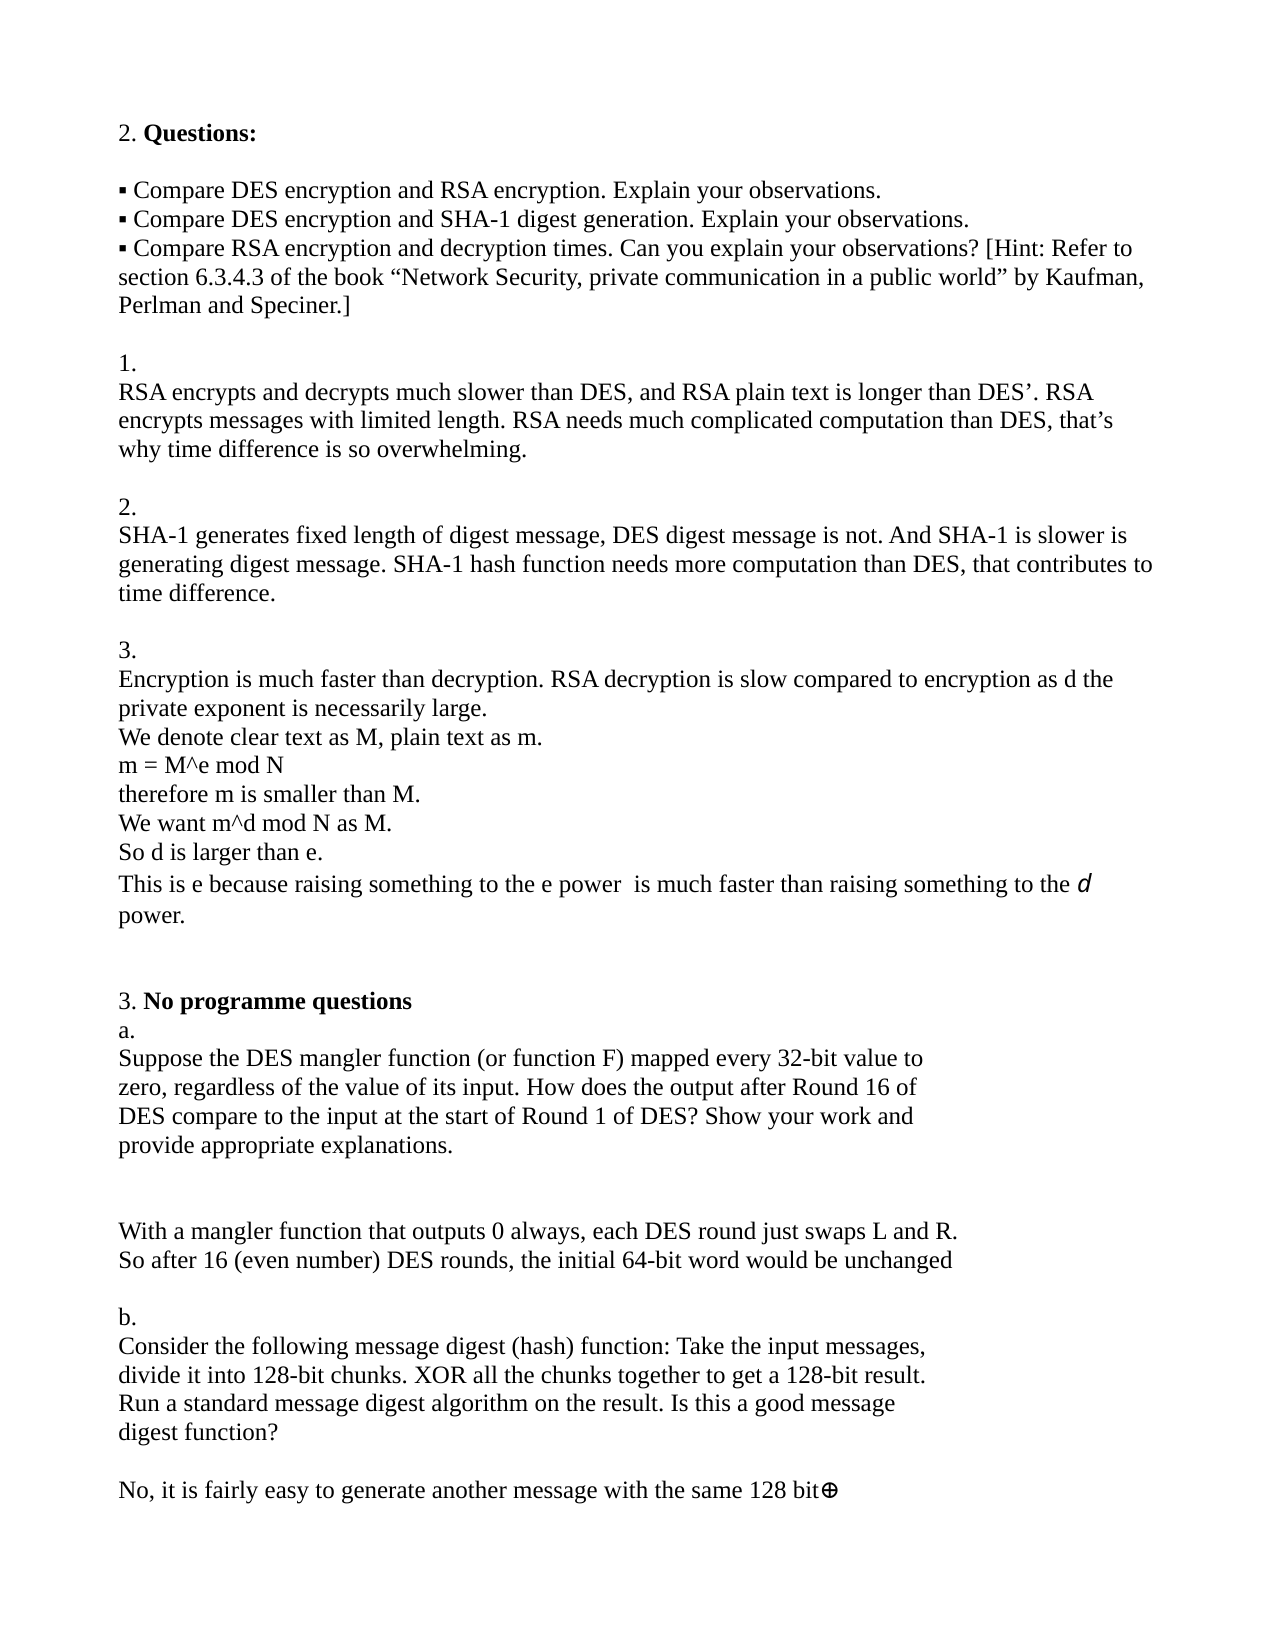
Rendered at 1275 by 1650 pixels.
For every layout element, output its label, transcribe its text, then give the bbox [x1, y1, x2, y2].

text a. [118, 1015, 1157, 1043]
text zero, regardless of the value of its input. How does the output after Round 16 of [118, 1072, 1157, 1101]
text ▪ Compare RSA encryption and decryption times. Can you explain your observations? [Hint: Refer to section 6.3.4.3 of the book “Network Security, private communication in a public world” by Kaufman, Perlman and Speciner.] [118, 233, 1157, 319]
text ▪ Compare DES encryption and RSA encryption. Explain your observations. [118, 176, 1157, 204]
text No, it is fairly easy to generate another message with the same 128 bit⊕ [118, 1475, 1157, 1503]
text digest function? [118, 1417, 1157, 1446]
text So after 16 (even number) DES rounds, the initial 64-bit word would be unchanged [118, 1245, 1157, 1273]
text provide appropriate explanations. [118, 1130, 1157, 1158]
text We want m^d mod N as M. [118, 808, 1157, 837]
text Suppose the DES mangler function (or function F) mapped every 32-bit value to [118, 1043, 1157, 1072]
text ▪ Compare DES encryption and SHA-1 digest generation. Explain your observations. [118, 204, 1157, 233]
text 3. No programme questions [118, 986, 1157, 1015]
text We denote clear text as M, plain text as m. [118, 722, 1157, 751]
text Run a standard message digest algorithm on the result. Is this a good message [118, 1388, 1157, 1417]
text Consider the following message digest (hash) function: Take the input messages, [118, 1331, 1157, 1360]
text DES compare to the input at the start of Round 1 of DES? Show your work and [118, 1101, 1157, 1130]
text divide it into 128-bit chunks. XOR all the chunks together to get a 128-bit result. [118, 1360, 1157, 1388]
text Encryption is much faster than decryption. RSA decryption is slow compared to encryption as d the private exponent is necessarily large. [118, 664, 1157, 722]
text 1. [118, 348, 1157, 377]
text SHA-1 generates fixed length of digest message, DES digest message is not. And SHA-1 is slower is generating digest message. SHA-1 hash function needs more computation than DES, that contributes to time difference. [118, 521, 1157, 607]
text With a mangler function that outputs 0 always, each DES round just swaps L and R. [118, 1216, 1157, 1245]
text 2. [118, 492, 1157, 521]
text RSA encrypts and decrypts much slower than DES, and RSA plain text is longer than DES’. RSA encrypts messages with limited length. RSA needs much complicated computation than DES, that’s why time difference is so overwhelming. [118, 377, 1157, 463]
text So d is larger than e. [118, 837, 1157, 866]
text 3. [118, 636, 1157, 664]
text 2. Questions: [118, 118, 1157, 147]
text This is e because raising something to the e power is much faster than raising something to the d power. [118, 866, 1157, 928]
text therefore m is smaller than M. [118, 779, 1157, 808]
text b. [118, 1302, 1157, 1331]
text m = M^e mod N [118, 751, 1157, 779]
